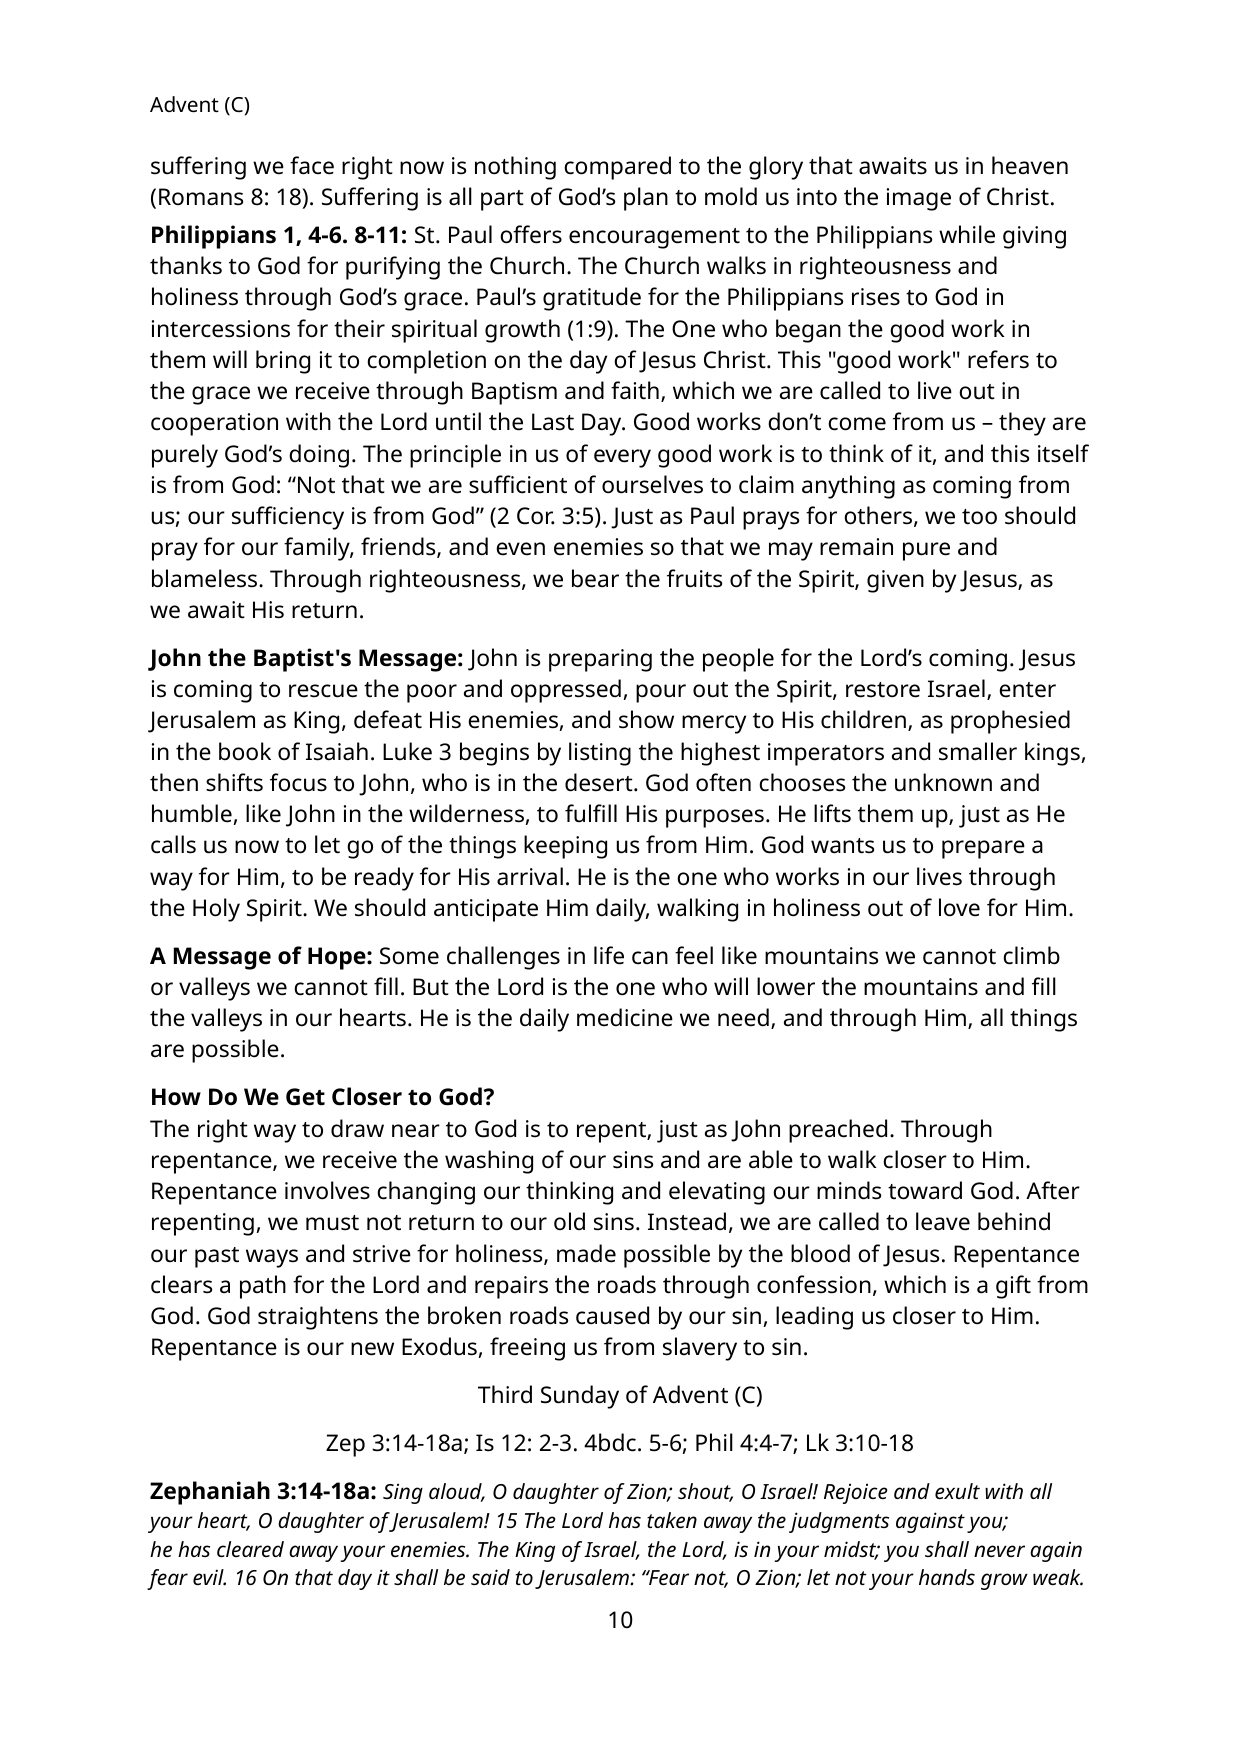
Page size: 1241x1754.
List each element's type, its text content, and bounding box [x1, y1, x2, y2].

text John the Baptist's Message: John is preparing the people for the Lord’s coming. Jesus is coming to rescue the poor and oppressed, pour out the Spirit, restore Israel, enter Jerusalem as King, defeat His enemies, and show mercy to His children, as prophesied in the book of Isaiah. Luke 3 begins by listing the highest imperators and smaller kings, then shifts focus to John, who is in the desert. God often chooses the unknown and humble, like John in the wilderness, to fulfill His purposes. He lifts them up, just as He calls us now to let go of the things keeping us from Him. God wants us to prepare a way for Him, to be ready for His arrival. He is the one who works in our lives through the Holy Spirit. We should anticipate Him daily, walking in holiness out of love for Him. [150, 642, 1090, 923]
text Third Sunday of Advent (C) [150, 1379, 1090, 1410]
text suffering we face right now is nothing compared to the glory that awaits us in heaven (Romans 8: 18). Suffering is all part of God’s plan to mold us into the image of Christ. [150, 150, 1090, 212]
text Philippians 1, 4-6. 8-11: St. Paul offers encouragement to the Philippians while giving thanks to God for purifying the Church. The Church walks in righteousness and holiness through God’s grace. Paul’s gratitude for the Philippians rises to God in intercessions for their spiritual growth (1:9). The One who began the good work in them will bring it to completion on the day of Jesus Christ. This "good work" refers to the grace we receive through Baptism and faith, which we are called to live out in cooperation with the Lord until the Last Day. Good works don’t come from us – they are purely God’s doing. The principle in us of every good work is to think of it, and this itself is from God: “Not that we are sufficient of ourselves to claim anything as coming from us; our sufficiency is from God” (2 Cor. 3:5). Just as Paul prays for others, we too should pray for our family, friends, and even enemies so that we may remain pure and blameless. Through righteousness, we bear the fruits of the Spirit, given by Jesus, as we await His return. [150, 219, 1090, 625]
text How Do We Get Closer to God? The right way to draw near to God is to repent, just as John preached. Through repentance, we receive the washing of our sins and are able to walk closer to Him. Repentance involves changing our thinking and elevating our minds toward God. After repenting, we must not return to our old sins. Instead, we are called to leave behind our past ways and strive for holiness, made possible by the blood of Jesus. Repentance clears a path for the Lord and repairs the roads through confession, which is a gift from God. God straightens the broken roads caused by our sin, leading us closer to Him. Repentance is our new Exodus, freeing us from slavery to sin. [150, 1081, 1090, 1362]
text A Message of Hope: Some challenges in life can feel like mountains we cannot climb or valleys we cannot fill. But the Lord is the one who will lower the mountains and fill the valleys in our hearts. He is the daily medicine we need, and through Him, all things are possible. [150, 939, 1090, 1064]
text Zep 3:14-18a; Is 12: 2-3. 4bdc. 5-6; Phil 4:4-7; Lk 3:10-18 [150, 1427, 1090, 1458]
text Zephaniah 3:14-18a: Sing aloud, O daughter of Zion; shout, O Israel! Rejoice and exult with all your heart, O daughter of Jerusalem! 15 The Lord has taken away the judgments against you; he has cleared away your enemies. The King of Israel, the Lord, is in your midst; you shall never again fear evil. 16 On that day it shall be said to Jerusalem: “Fear not, O Zion; let not your hands grow weak. [150, 1475, 1090, 1592]
